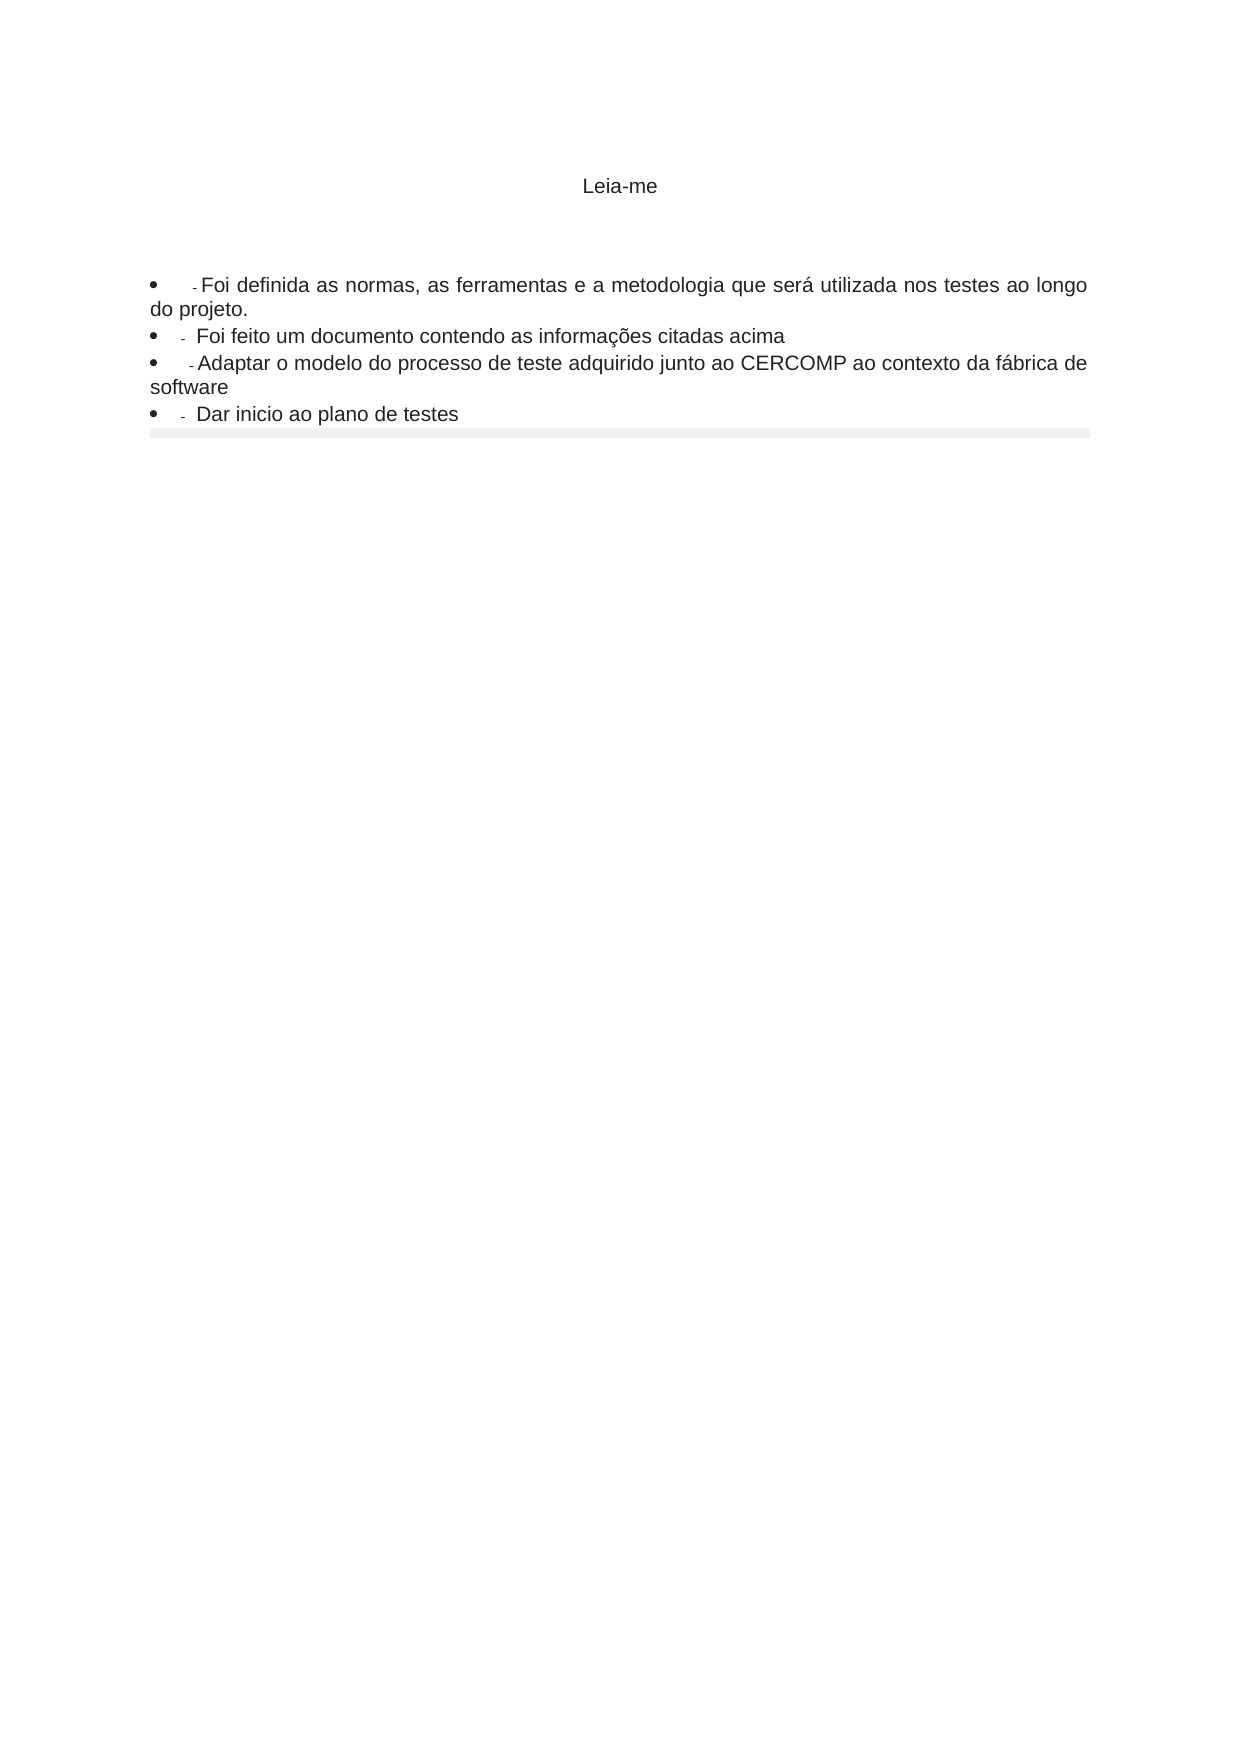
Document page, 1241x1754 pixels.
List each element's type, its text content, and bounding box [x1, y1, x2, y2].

text Leia-me [150, 150, 1090, 198]
text  - Adaptar o modelo do processo de teste adquirido junto ao CERCOMP ao contexto da fábrica de software [150, 351, 1090, 399]
text  - Foi definida as normas, as ferramentas e a metodologia que será utilizada nos testes ao longo do projeto. [150, 273, 1090, 321]
text  - Dar inicio ao plano de testes [150, 402, 1090, 426]
text  - Foi feito um documento contendo as informações citadas acima [150, 324, 1090, 348]
